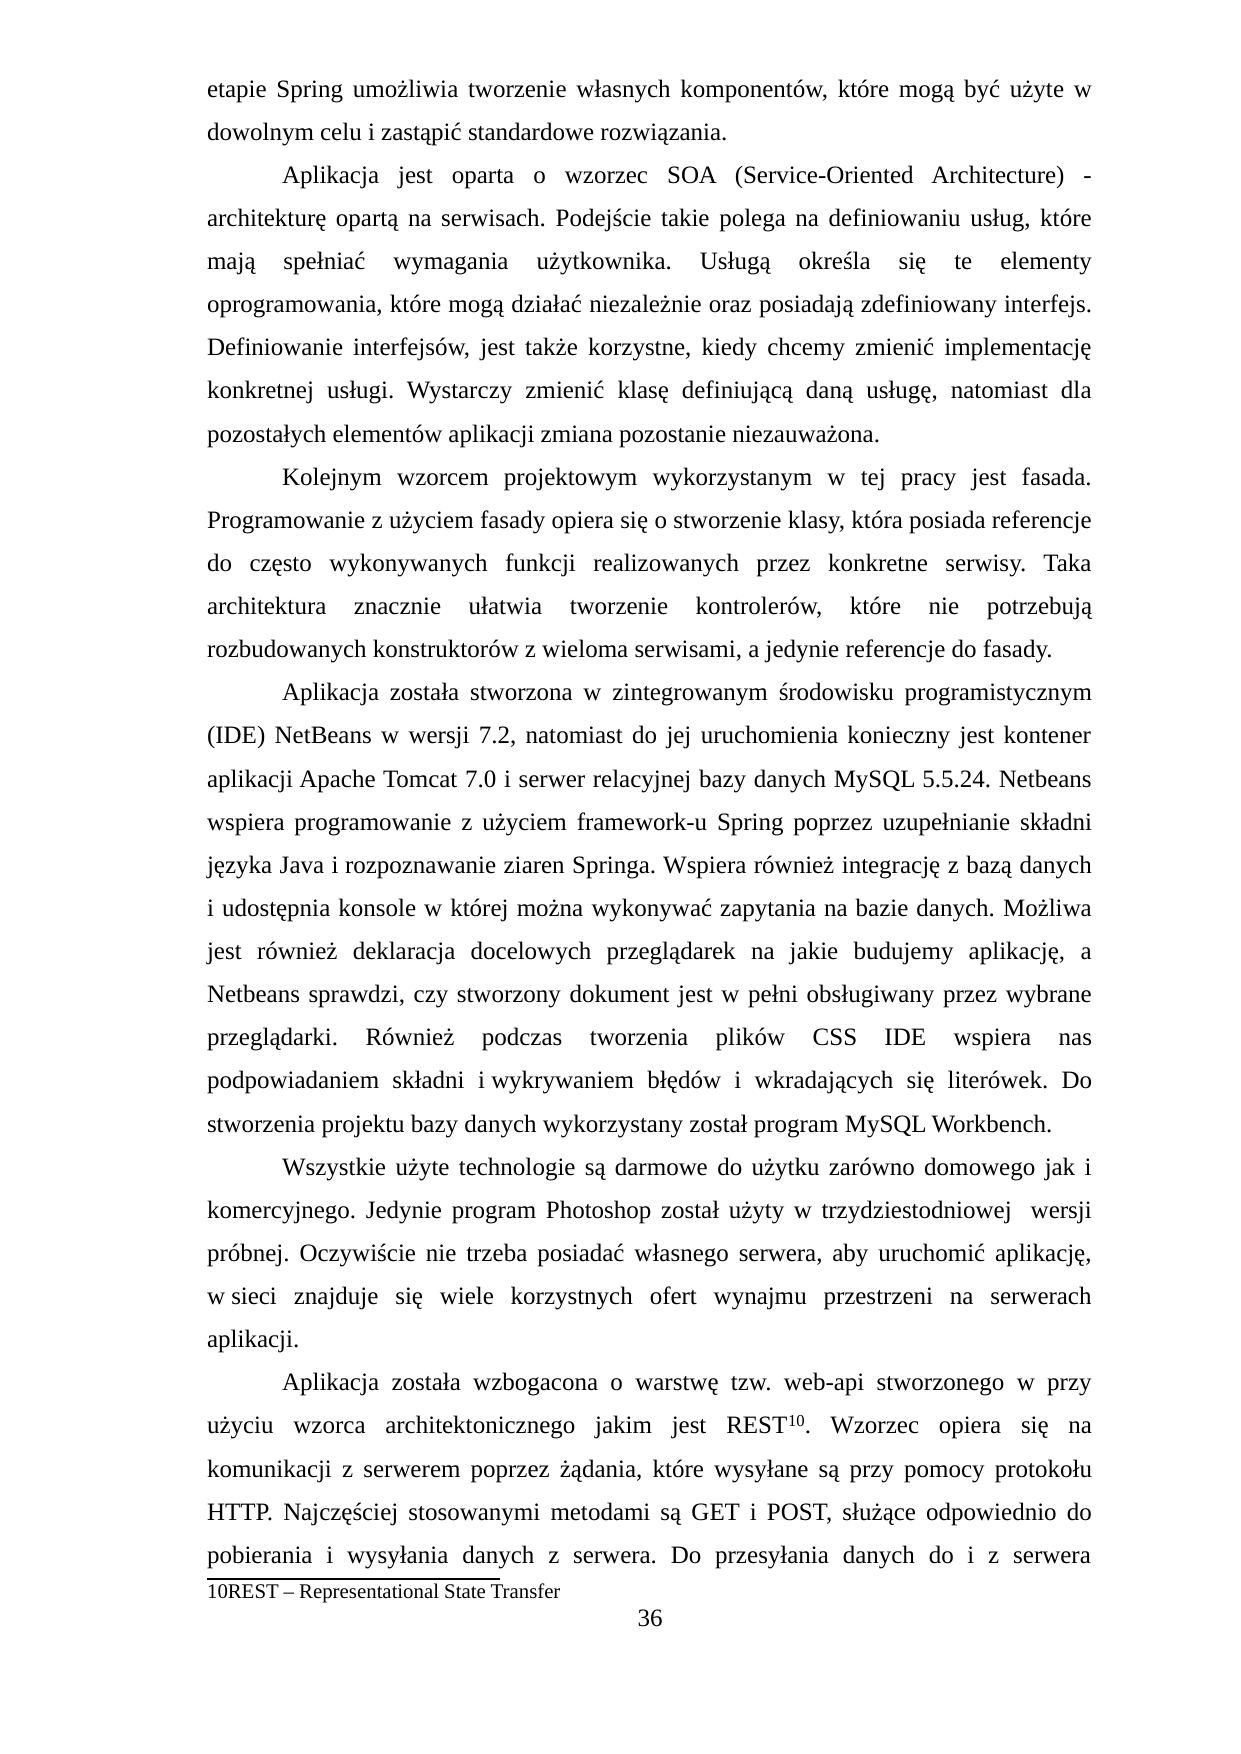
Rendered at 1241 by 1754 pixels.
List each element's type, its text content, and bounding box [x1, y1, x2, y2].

text Aplikacja została stworzona w zintegrowanym środowisku programistycznym (IDE) NetBeans w wersji 7.2, natomiast do jej uruchomienia konieczny jest kontener aplikacji Apache Tomcat 7.0 i serwer relacyjnej bazy danych MySQL 5.5.24. Netbeans wspiera programowanie z użyciem framework-u Spring poprzez uzupełnianie składni języka Java i rozpoznawanie ziaren Springa. Wspiera również integrację z bazą danych i udostępnia konsole w której można wykonywać zapytania na bazie danych. Możliwa jest również deklaracja docelowych przeglądarek na jakie budujemy aplikację, a Netbeans sprawdzi, czy stworzony dokument jest w pełni obsługiwany przez wybrane przeglądarki. Również podczas tworzenia plików CSS IDE wspiera nas podpowiadaniem składni i wykrywaniem błędów i wkradających się literówek. Do stworzenia projektu bazy danych wykorzystany został program MySQL Workbench. [207, 677, 1092, 1137]
text Kolejnym wzorcem projektowym wykorzystanym w tej pracy jest fasada. Programowanie z użyciem fasady opiera się o stworzenie klasy, która posiada referencje do często wykonywanych funkcji realizowanych przez konkretne serwisy. Taka architektura znacznie ułatwia tworzenie kontrolerów, które nie potrzebują rozbudowanych konstruktorów z wieloma serwisami, a jedynie referencje do fasady. [207, 462, 1092, 663]
text Wszystkie użyte technologie są darmowe do użytku zarówno domowego jak i komercyjnego. Jedynie program Photoshop został użyty w trzydziestodniowej wersji próbnej. Oczywiście nie trzeba posiadać własnego serwera, aby uruchomić aplikację, w sieci znajduje się wiele korzystnych ofert wynajmu przestrzeni na serwerach aplikacji. [207, 1152, 1092, 1353]
text etapie Spring umożliwia tworzenie własnych komponentów, które mogą być użyte w dowolnym celu i zastąpić standardowe rozwiązania. [207, 74, 1092, 146]
text Aplikacja została wzbogacona o warstwę tzw. web-api stworzonego w przy użyciu wzorca architektonicznego jakim jest REST. Wzorzec opiera się na komunikacji z serwerem poprzez żądania, które wysyłane są przy pomocy protokołu HTTP. Najczęściej stosowanymi metodami są GET i POST, służące odpowiednio do pobierania i wysyłania danych z serwera. Do przesyłania danych do i z serwera [207, 1367, 1092, 1569]
text Aplikacja jest oparta o wzorzec SOA (Service-Oriented Architecture) - architekturę opartą na serwisach. Podejście takie polega na definiowaniu usług, które mają spełniać wymagania użytkownika. Usługą określa się te elementy oprogramowania, które mogą działać niezależnie oraz posiadają zdefiniowany interfejs. Definiowanie interfejsów, jest także korzystne, kiedy chcemy zmienić implementację konkretnej usługi. Wystarczy zmienić klasę definiującą daną usługę, natomiast dla pozostałych elementów aplikacji zmiana pozostanie niezauważona. [207, 160, 1092, 447]
text REST – Representational State Transfer [207, 1579, 1092, 1603]
